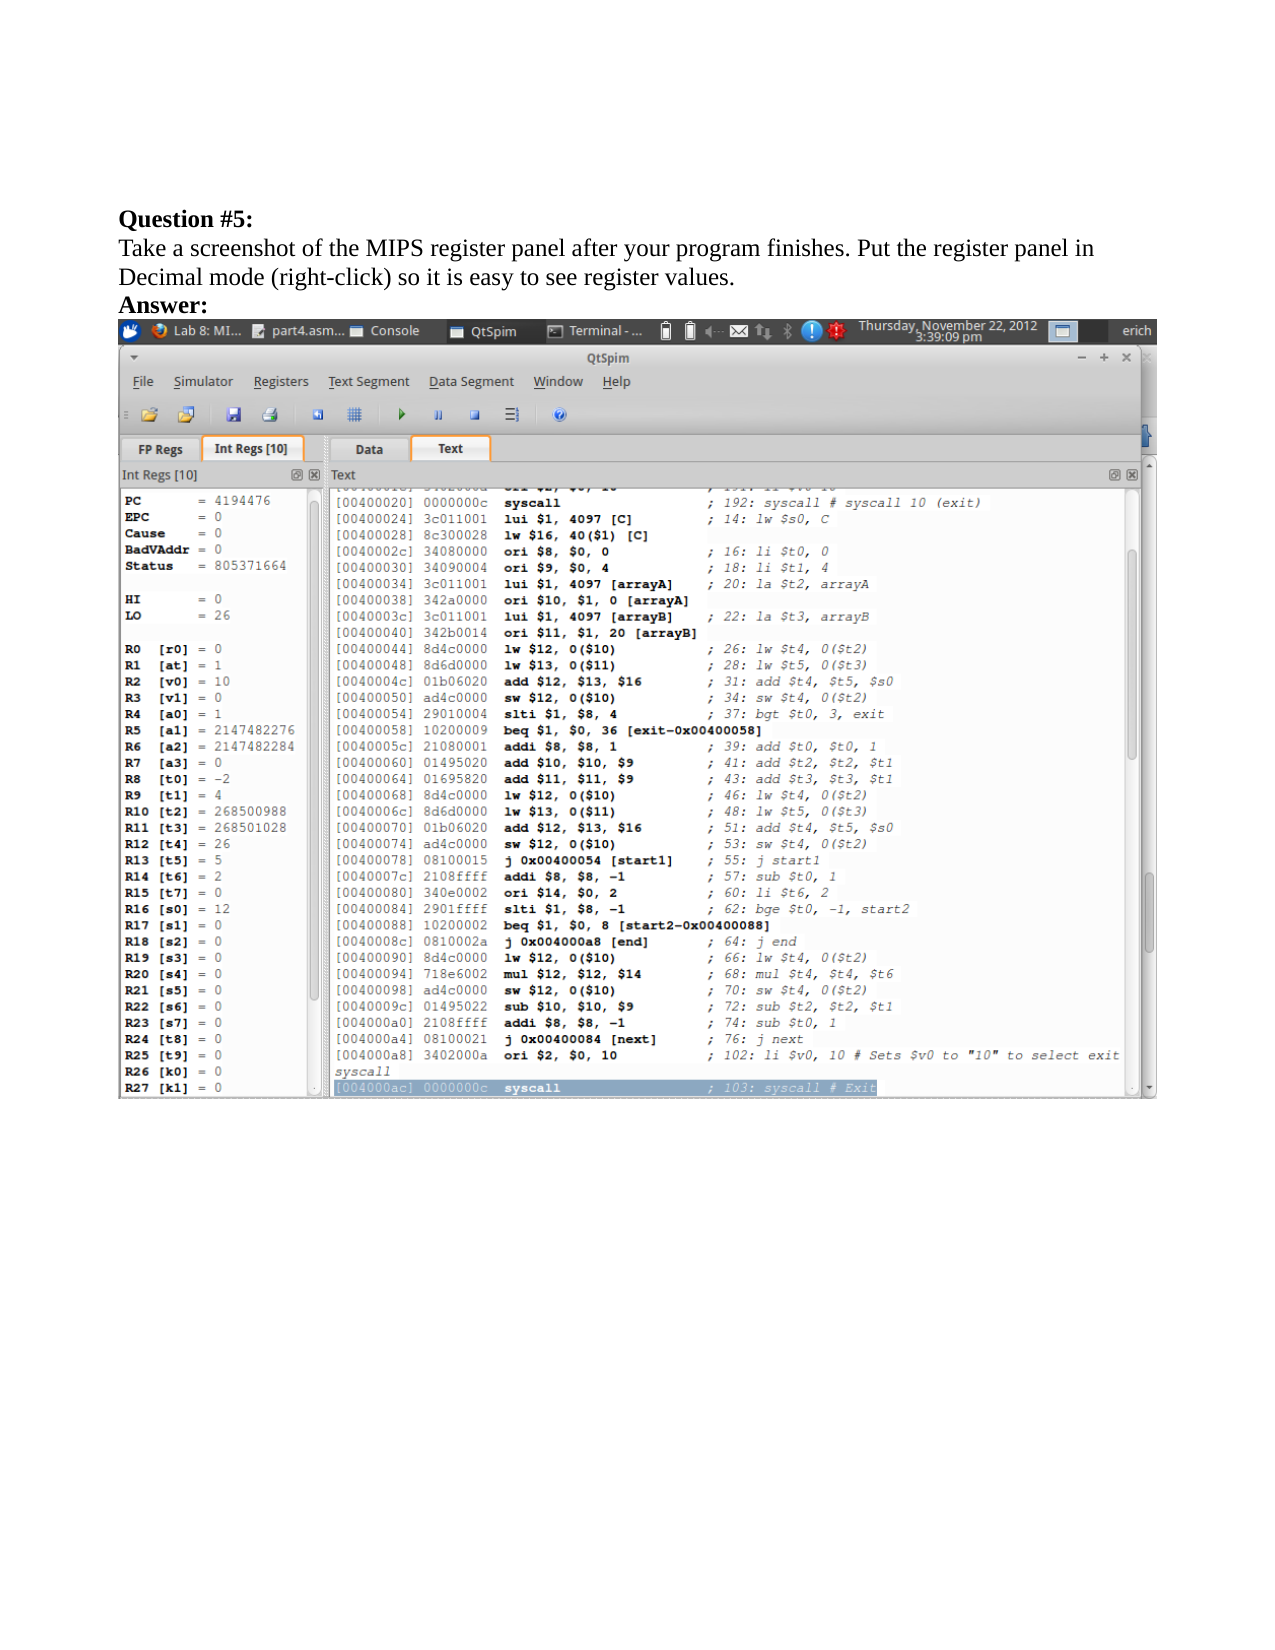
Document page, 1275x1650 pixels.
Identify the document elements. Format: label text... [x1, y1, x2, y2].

picture [118, 319, 1157, 1099]
text Take a screenshot of the MIPS register panel after your program finishes. Put the register panel in Decimal mode (right-click) so it is easy to see register values. [118, 233, 1157, 291]
text Answer: [118, 291, 1157, 319]
text Question #5: [118, 204, 1157, 233]
